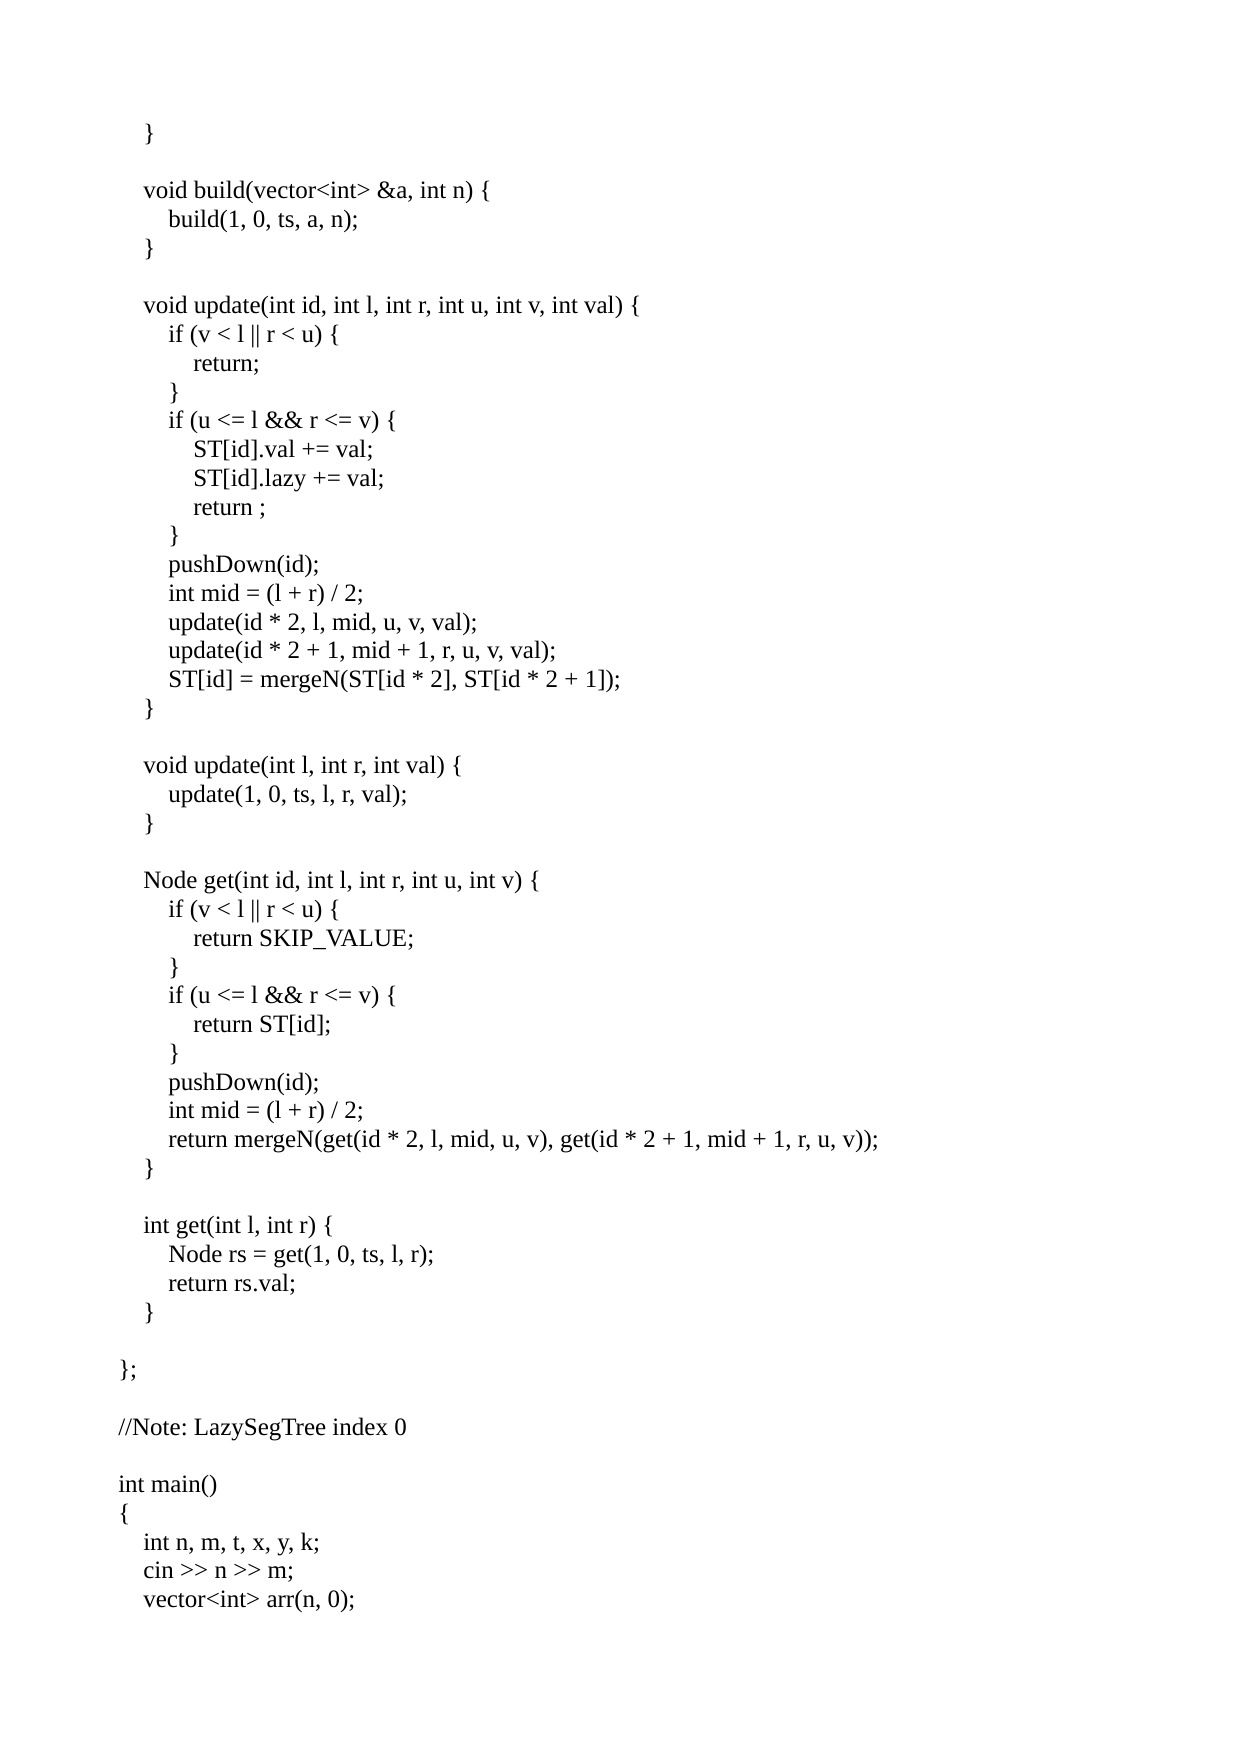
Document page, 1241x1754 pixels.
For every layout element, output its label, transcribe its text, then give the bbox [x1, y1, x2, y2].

text update(id * 2, l, mid, u, v, val); [118, 607, 1122, 636]
text //Note: LazySegTree index 0 [118, 1412, 1122, 1441]
text } [118, 1297, 1122, 1326]
text vector<int> arr(n, 0); [118, 1584, 1122, 1613]
text if (v < l || r < u) { [118, 319, 1122, 348]
text } [118, 521, 1122, 549]
text Node rs = get(1, 0, ts, l, r); [118, 1239, 1122, 1268]
text } [118, 233, 1122, 262]
text void build(vector<int> &a, int n) { [118, 176, 1122, 204]
text update(id * 2 + 1, mid + 1, r, u, v, val); [118, 636, 1122, 664]
text return ; [118, 492, 1122, 521]
text return; [118, 348, 1122, 377]
text if (u <= l && r <= v) { [118, 981, 1122, 1009]
text ST[id] = mergeN(ST[id * 2], ST[id * 2 + 1]); [118, 664, 1122, 693]
text ST[id].val += val; [118, 434, 1122, 463]
text } [118, 118, 1122, 147]
text return ST[id]; [118, 1009, 1122, 1038]
text }; [118, 1354, 1122, 1383]
text pushDown(id); [118, 1067, 1122, 1096]
text Node get(int id, int l, int r, int u, int v) { [118, 866, 1122, 894]
text int get(int l, int r) { [118, 1211, 1122, 1239]
text int n, m, t, x, y, k; [118, 1527, 1122, 1556]
text void update(int id, int l, int r, int u, int v, int val) { [118, 291, 1122, 319]
text { [118, 1498, 1122, 1527]
text return rs.val; [118, 1268, 1122, 1297]
text return SKIP_VALUE; [118, 923, 1122, 952]
text if (v < l || r < u) { [118, 894, 1122, 923]
text int mid = (l + r) / 2; [118, 1096, 1122, 1124]
text pushDown(id); [118, 549, 1122, 578]
text } [118, 377, 1122, 406]
text } [118, 808, 1122, 837]
text if (u <= l && r <= v) { [118, 406, 1122, 434]
text ST[id].lazy += val; [118, 463, 1122, 492]
text update(1, 0, ts, l, r, val); [118, 779, 1122, 808]
text int mid = (l + r) / 2; [118, 578, 1122, 607]
text } [118, 693, 1122, 722]
text cin >> n >> m; [118, 1556, 1122, 1584]
text } [118, 1153, 1122, 1182]
text } [118, 952, 1122, 981]
text build(1, 0, ts, a, n); [118, 204, 1122, 233]
text int main() [118, 1469, 1122, 1498]
text void update(int l, int r, int val) { [118, 751, 1122, 779]
text return mergeN(get(id * 2, l, mid, u, v), get(id * 2 + 1, mid + 1, r, u, v)); [118, 1124, 1122, 1153]
text } [118, 1038, 1122, 1067]
